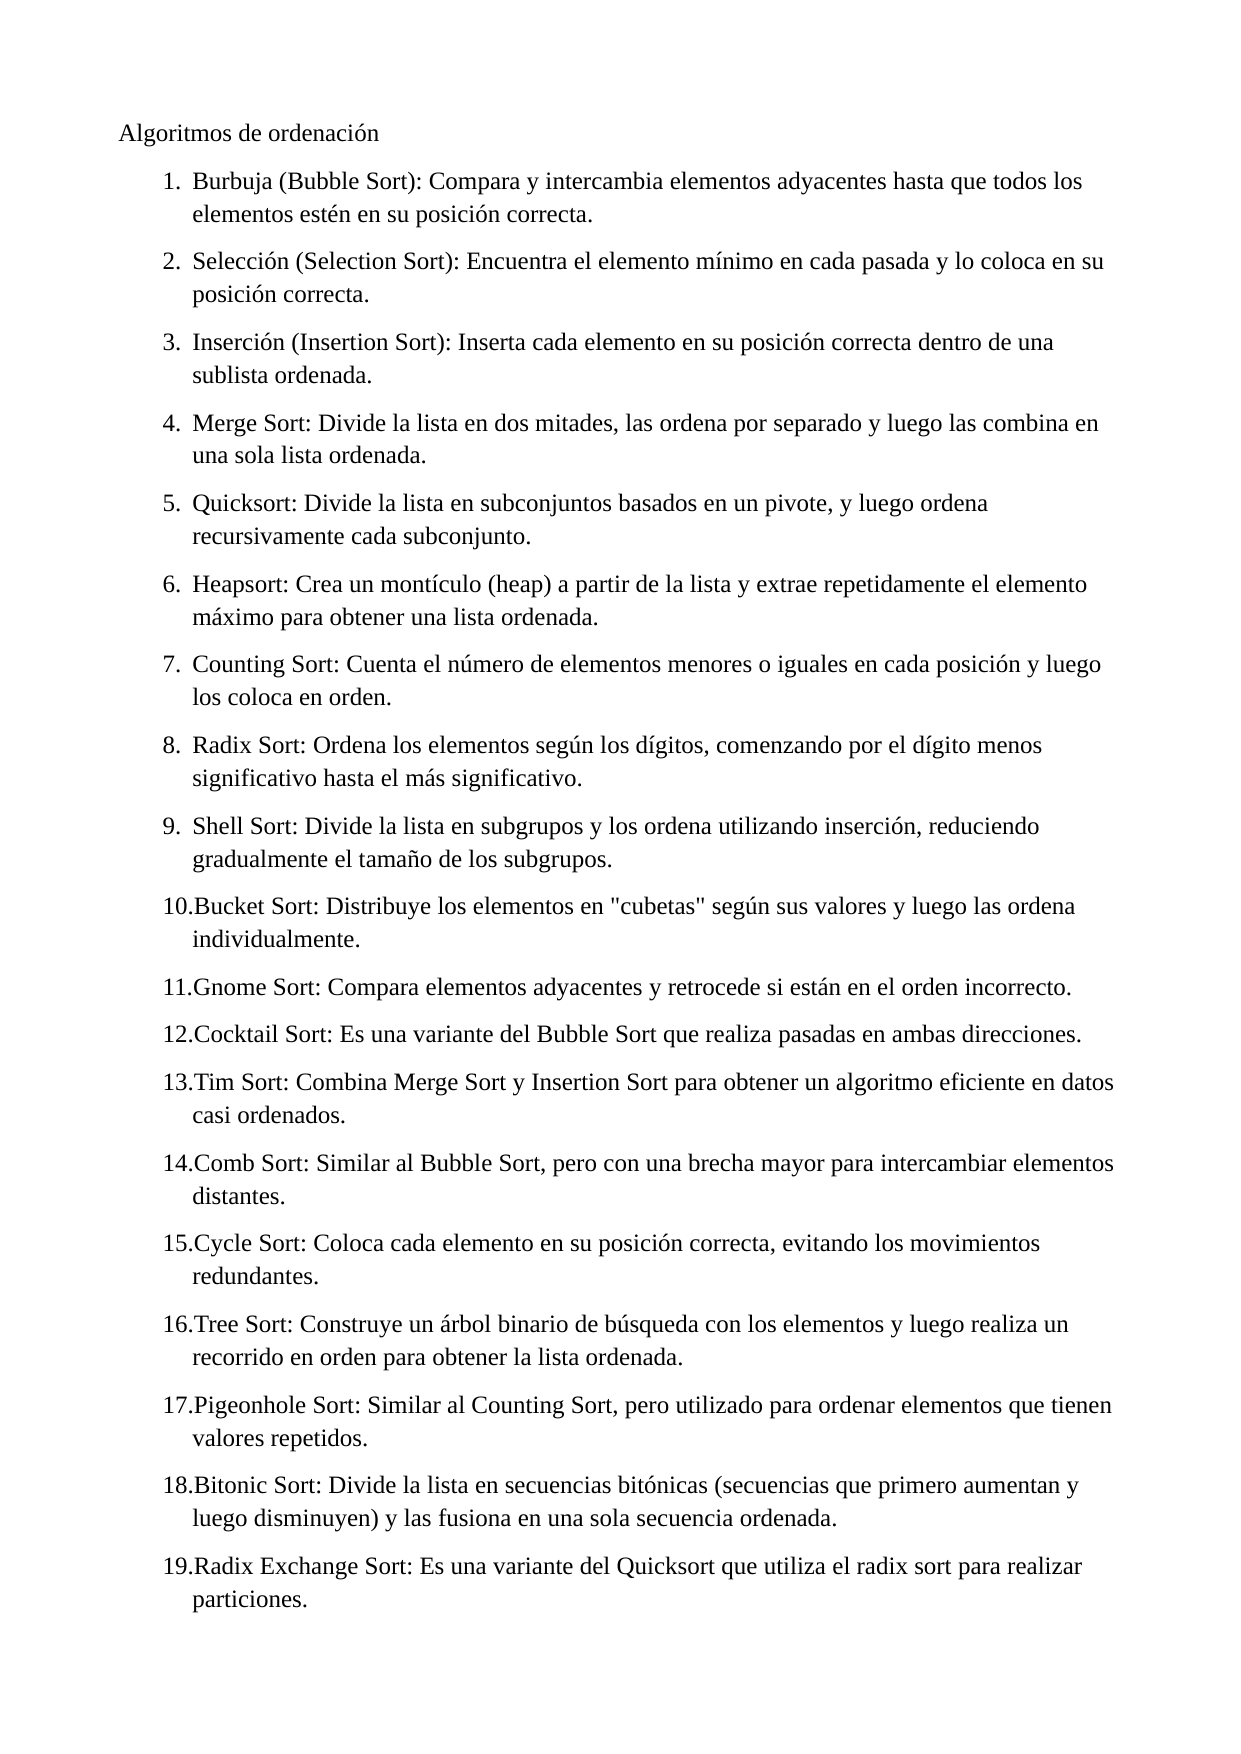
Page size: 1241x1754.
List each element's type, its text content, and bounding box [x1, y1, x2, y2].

list Gnome Sort: Compara elementos adyacentes y retrocede si están en el orden incorrecto. [162, 972, 1122, 1001]
list Cocktail Sort: Es una variante del Bubble Sort que realiza pasadas en ambas direcciones. [162, 1019, 1122, 1048]
list Inserción (Insertion Sort): Inserta cada elemento en su posición correcta dentro de una sublista ordenada. [162, 327, 1122, 389]
list Tree Sort: Construye un árbol binario de búsqueda con los elementos y luego realiza un recorrido en orden para obtener la lista ordenada. [162, 1309, 1122, 1371]
list Counting Sort: Cuenta el número de elementos menores o iguales en cada posición y luego los coloca en orden. [162, 649, 1122, 711]
list Tim Sort: Combina Merge Sort y Insertion Sort para obtener un algoritmo eficiente en datos casi ordenados. [162, 1067, 1122, 1129]
list Comb Sort: Similar al Bubble Sort, pero con una brecha mayor para intercambiar elementos distantes. [162, 1148, 1122, 1209]
list Heapsort: Crea un montículo (heap) a partir de la lista y extrae repetidamente el elemento máximo para obtener una lista ordenada. [162, 569, 1122, 631]
list Radix Sort: Ordena los elementos según los dígitos, comenzando por el dígito menos significativo hasta el más significativo. [162, 730, 1122, 792]
list Pigeonhole Sort: Similar al Counting Sort, pero utilizado para ordenar elementos que tienen valores repetidos. [162, 1390, 1122, 1451]
text Algoritmos de ordenación [118, 118, 1122, 147]
list Quicksort: Divide la lista en subconjuntos basados en un pivote, y luego ordena recursivamente cada subconjunto. [162, 488, 1122, 550]
list Radix Exchange Sort: Es una variante del Quicksort que utiliza el radix sort para realizar particiones. [162, 1551, 1122, 1613]
list Merge Sort: Divide la lista en dos mitades, las ordena por separado y luego las combina en una sola lista ordenada. [162, 408, 1122, 469]
list Burbuja (Bubble Sort): Compara y intercambia elementos adyacentes hasta que todos los elementos estén en su posición correcta. [162, 166, 1122, 227]
list Cycle Sort: Coloca cada elemento en su posición correcta, evitando los movimientos redundantes. [162, 1228, 1122, 1290]
list Bitonic Sort: Divide la lista en secuencias bitónicas (secuencias que primero aumentan y luego disminuyen) y las fusiona en una sola secuencia ordenada. [162, 1470, 1122, 1532]
list Selección (Selection Sort): Encuentra el elemento mínimo en cada pasada y lo coloca en su posición correcta. [162, 246, 1122, 308]
list Shell Sort: Divide la lista en subgrupos y los ordena utilizando inserción, reduciendo gradualmente el tamaño de los subgrupos. [162, 811, 1122, 872]
list Bucket Sort: Distribuye los elementos en "cubetas" según sus valores y luego las ordena individualmente. [162, 891, 1122, 953]
